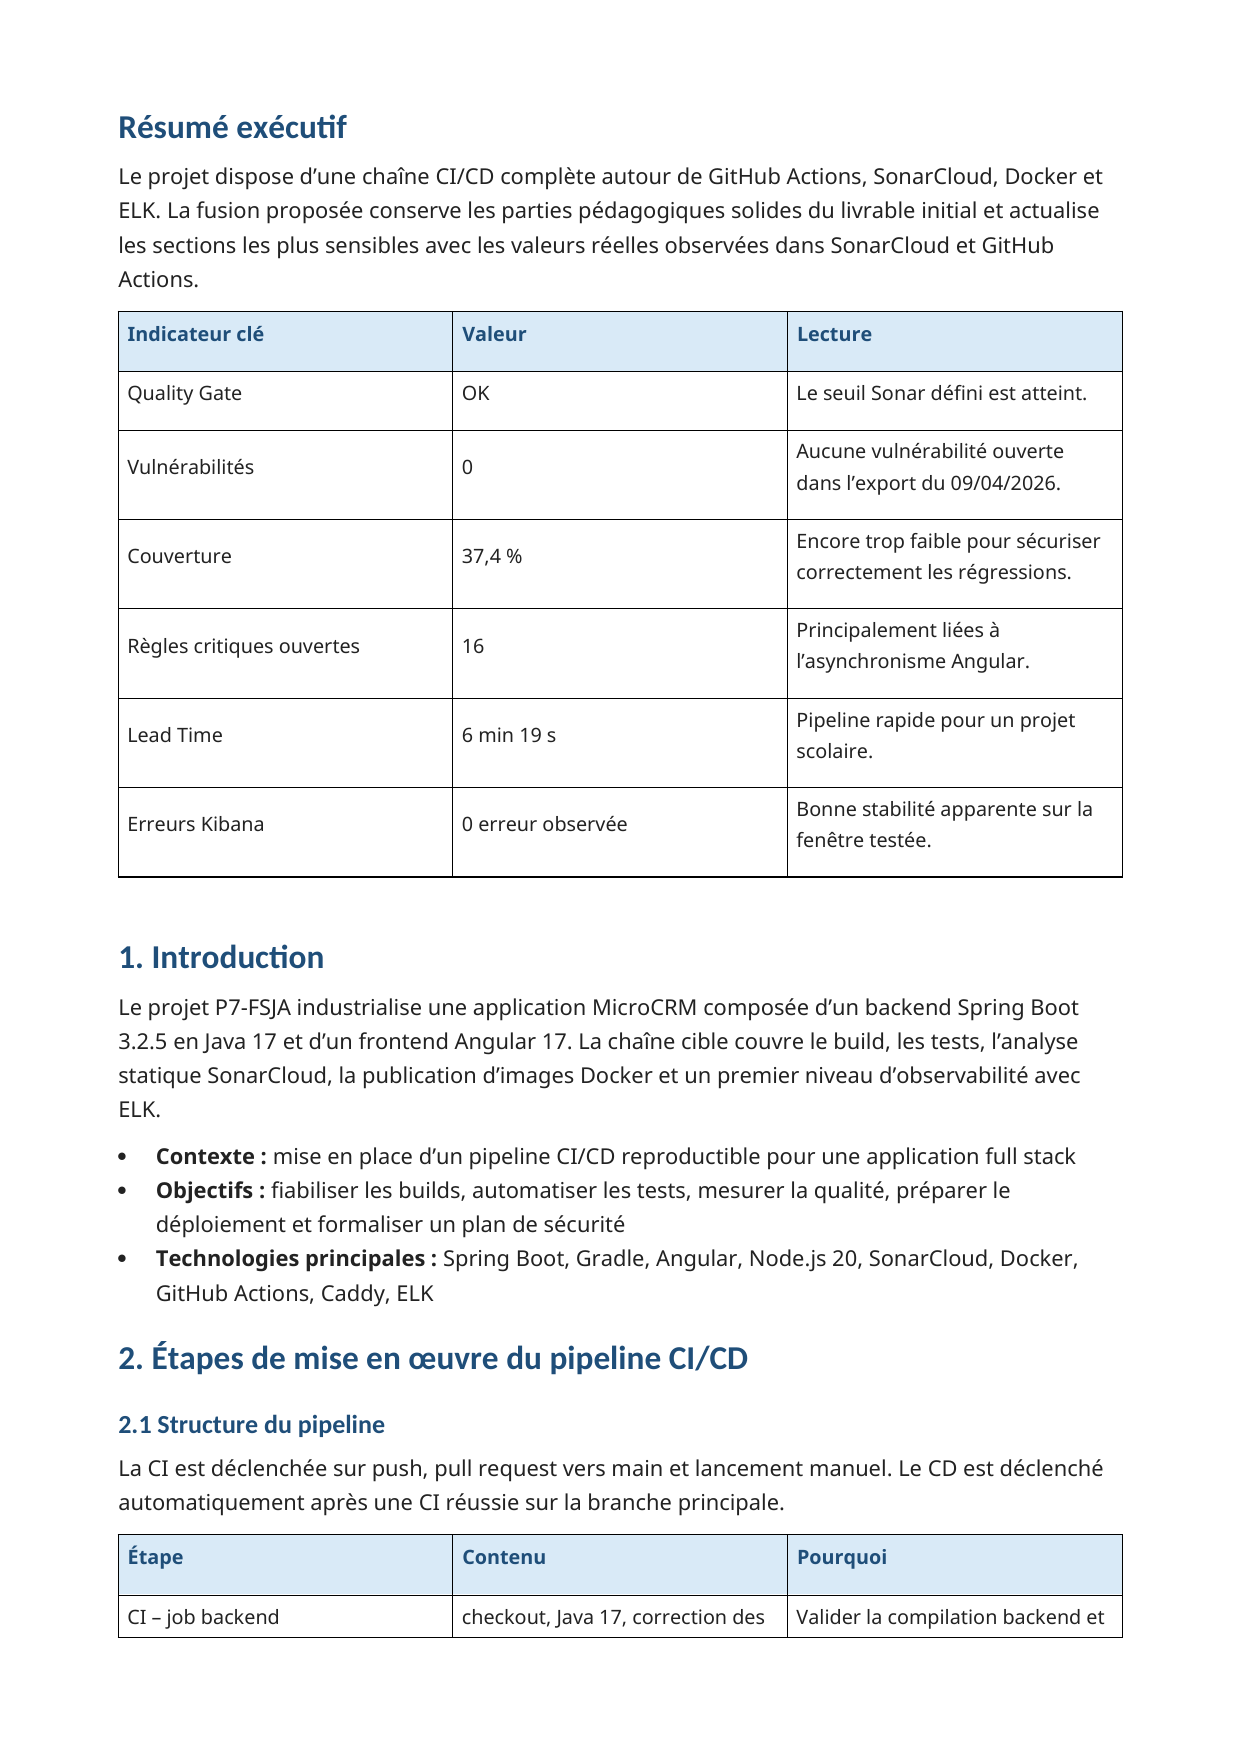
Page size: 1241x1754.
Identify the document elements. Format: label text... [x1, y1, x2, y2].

table_cell Règles critiques ouvertes [119, 609, 452, 698]
subtitle 1. Introduction [118, 937, 1122, 977]
table_cell Encore trop faible pour sécuriser correctement les régressions. [788, 520, 1122, 608]
table_cell Couverture [119, 520, 452, 608]
list Technologies principales : Spring Boot, Gradle, Angular, Node.js 20, SonarCloud, Docker, GitHub Actions, Caddy, ELK [118, 1243, 1122, 1307]
table_header Pourquoi [788, 1535, 1122, 1594]
table_cell Erreurs Kibana [119, 788, 452, 876]
table_cell Le seuil Sonar défini est atteint. [788, 372, 1122, 429]
table_cell Vulnérabilités [119, 431, 452, 519]
list Objectifs : fiabiliser les builds, automatiser les tests, mesurer la qualité, préparer le déploiement et formaliser un plan de sécurité [118, 1175, 1122, 1239]
table_cell 37,4 % [453, 520, 787, 608]
table_cell OK [453, 372, 787, 429]
table_cell 16 [453, 609, 787, 698]
subtitle 2. Étapes de mise en œuvre du pipeline CI/CD [118, 1337, 1122, 1377]
table_cell 0 erreur observée [453, 788, 787, 876]
table_header Lecture [788, 312, 1122, 371]
table_header Étape [119, 1535, 452, 1594]
table_cell Valider la compilation backend et [788, 1596, 1122, 1637]
list Contexte : mise en place d’un pipeline CI/CD reproductible pour une application full stack [118, 1141, 1122, 1171]
table_cell Principalement liées à l’asynchronisme Angular. [788, 609, 1122, 698]
text Le projet P7-FSJA industrialise une application MicroCRM composée d’un backend Spring Boot 3.2.5 en Java 17 et d’un frontend Angular 17. La chaîne cible couvre le build, les tests, l’analyse statique SonarCloud, la publication d’images Docker et un premier niveau d’observabilité avec ELK. [118, 992, 1122, 1124]
table_cell checkout, Java 17, correction des [453, 1596, 787, 1637]
subtitle Résumé exécutif [118, 106, 1122, 147]
text La CI est déclenchée sur push, pull request vers main et lancement manuel. Le CD est déclenché automatiquement après une CI réussie sur la branche principale. [118, 1453, 1122, 1517]
table_cell Lead Time [119, 699, 452, 787]
table_cell 6 min 19 s [453, 699, 787, 787]
table_cell Aucune vulnérabilité ouverte dans l’export du 09/04/2026. [788, 431, 1122, 519]
text Le projet dispose d’une chaîne CI/CD complète autour de GitHub Actions, SonarCloud, Docker et ELK. La fusion proposée conserve les parties pédagogiques solides du livrable initial et actualise les sections les plus sensibles avec les valeurs réelles observées dans SonarCloud et GitHub Actions. [118, 161, 1122, 294]
table_cell Quality Gate [119, 372, 452, 429]
subtitle 2.1 Structure du pipeline [118, 1408, 1122, 1440]
table_cell CI – job backend [119, 1596, 452, 1637]
table_cell Pipeline rapide pour un projet scolaire. [788, 699, 1122, 787]
table_header Contenu [453, 1535, 787, 1594]
table_header Indicateur clé [119, 312, 452, 371]
table_cell Bonne stabilité apparente sur la fenêtre testée. [788, 788, 1122, 876]
table_header Valeur [453, 312, 787, 371]
table_cell 0 [453, 431, 787, 519]
